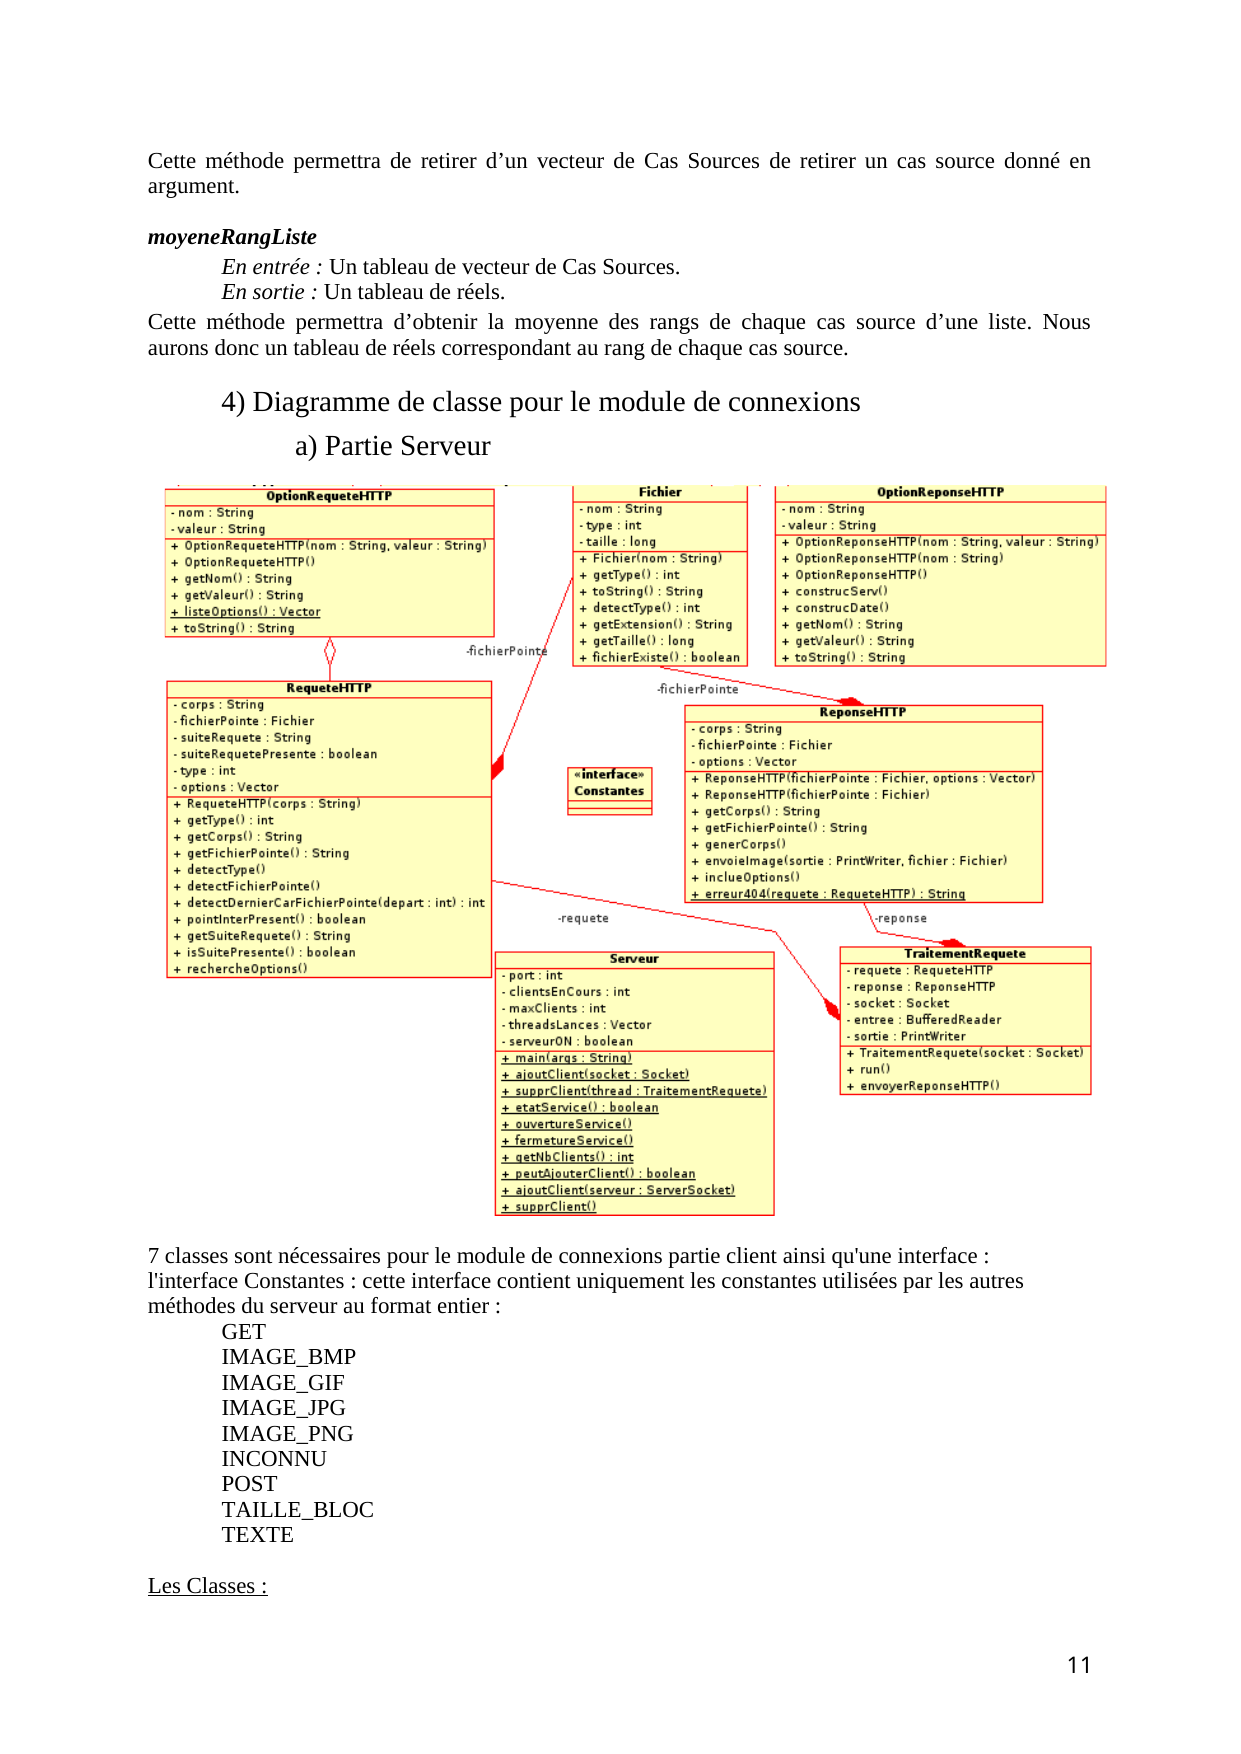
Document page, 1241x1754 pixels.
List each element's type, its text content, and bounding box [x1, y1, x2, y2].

text a) Partie Serveur [221, 429, 1092, 462]
text 7 classes sont nécessaires pour le module de connexions partie client ainsi qu'une interface : [148, 1243, 1092, 1268]
text Les Classes : [148, 1573, 1092, 1598]
text 4) Diagramme de classe pour le module de connexions [221, 386, 1092, 418]
text IMAGE_PNG [148, 1421, 1092, 1446]
text TEXTE [148, 1522, 1092, 1548]
text moyeneRangListe [148, 224, 1092, 249]
text Cette méthode permettra d’obtenir la moyenne des rangs de chaque cas source d’une liste. Nous aurons donc un tableau de réels correspondant au rang de chaque cas source. [148, 309, 1092, 360]
text l'interface Constantes : cette interface contient uniquement les constantes utilisées par les autres méthodes du serveur au format entier : [148, 1268, 1092, 1319]
text TAILLE_BLOC [148, 1497, 1092, 1522]
text Cette méthode permettra de retirer d’un vecteur de Cas Sources de retirer un cas source donné en argument. [148, 148, 1092, 198]
text GET [148, 1319, 1092, 1344]
text IMAGE_JPG [148, 1395, 1092, 1421]
text INCONNU [148, 1446, 1092, 1471]
text POST [148, 1471, 1092, 1497]
text IMAGE_GIF [148, 1370, 1092, 1395]
text En entrée : Un tableau de vecteur de Cas Sources. [221, 254, 1092, 279]
text IMAGE_BMP [148, 1344, 1092, 1370]
picture [164, 485, 1107, 1216]
text En sortie : Un tableau de réels. [148, 279, 1092, 305]
